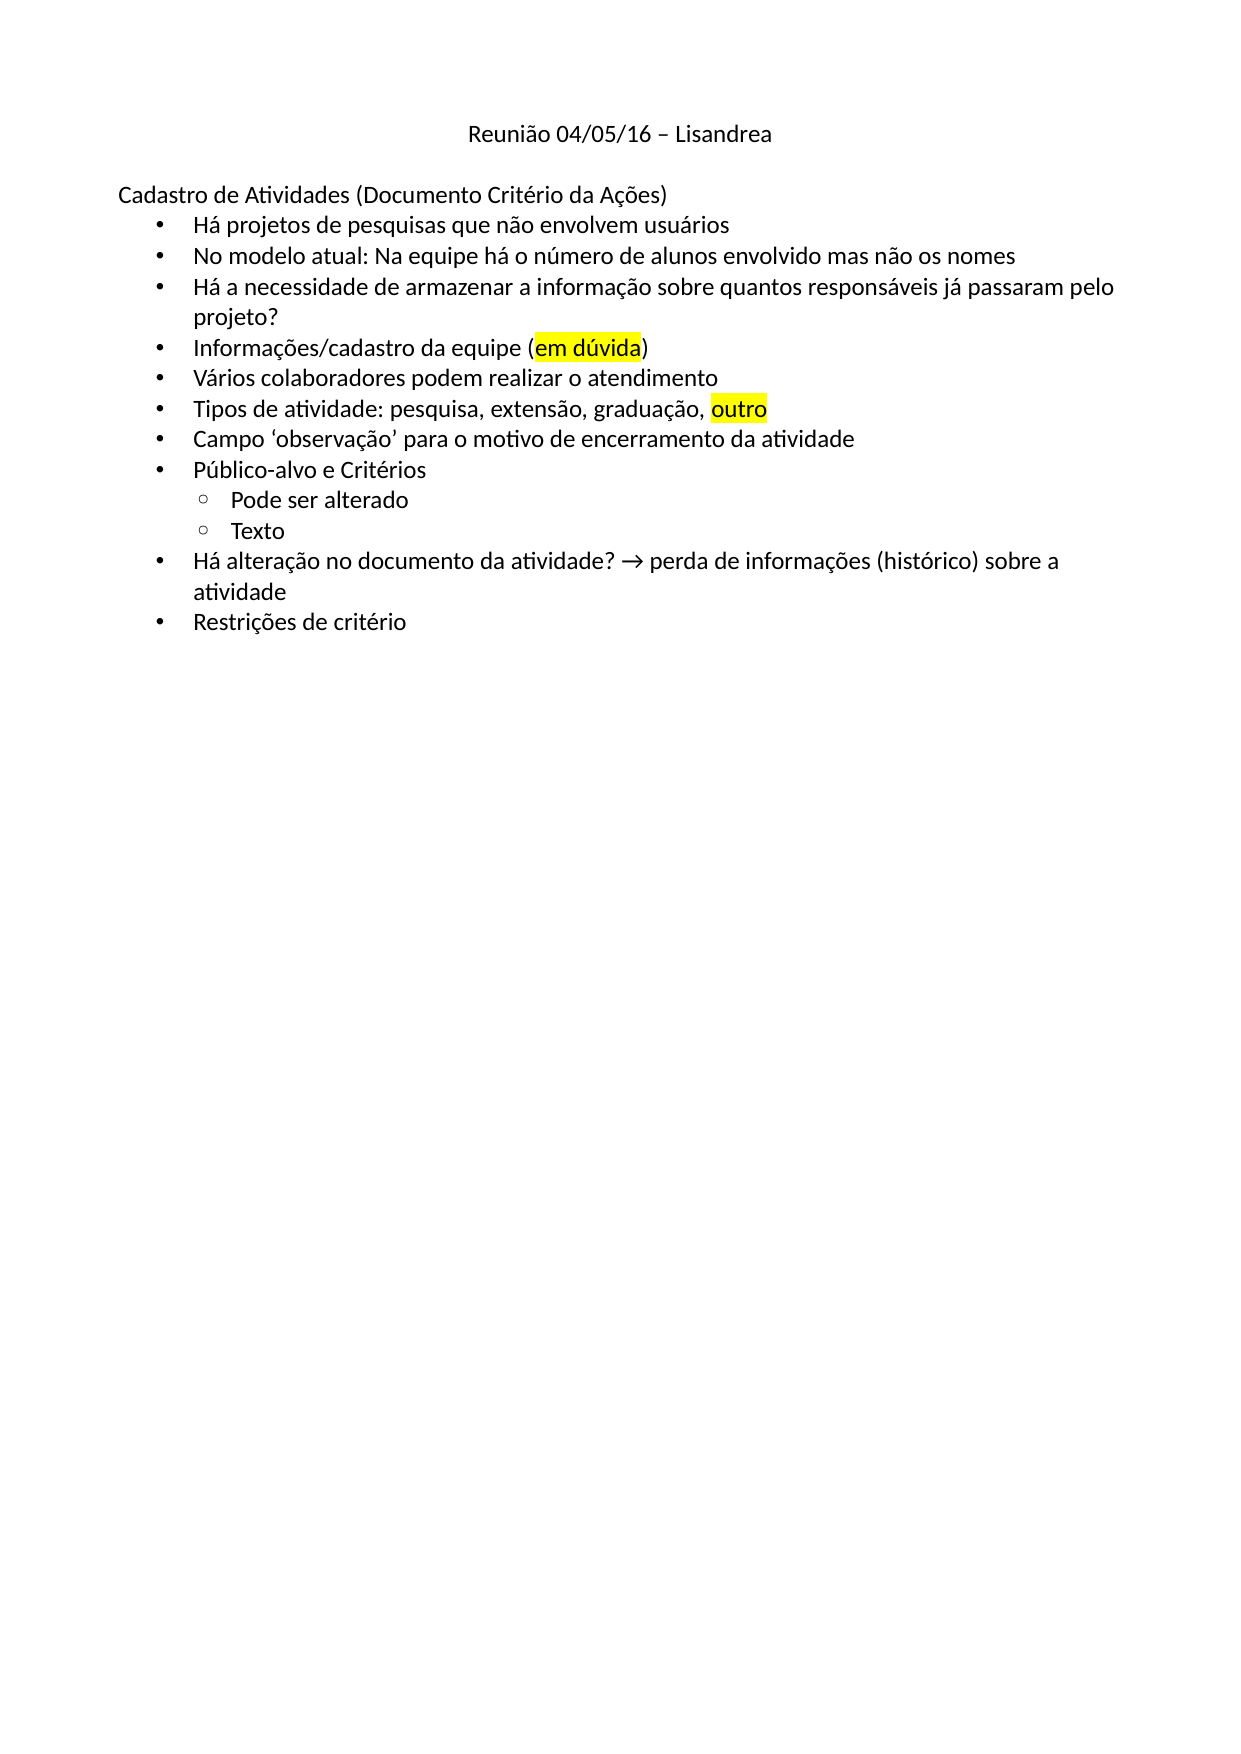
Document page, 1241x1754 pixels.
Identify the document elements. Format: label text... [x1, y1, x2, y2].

list Restrições de critério [156, 606, 1122, 637]
list Campo ‘observação’ para o motivo de encerramento da atividade [156, 423, 1122, 454]
list Pode ser alterado [193, 484, 1122, 515]
list Vários colaboradores podem realizar o atendimento [156, 362, 1122, 393]
text Cadastro de Atividades (Documento Critério da Ações) [118, 179, 1122, 210]
list Informações/cadastro da equipe (em dúvida) [156, 332, 1122, 362]
list Há projetos de pesquisas que não envolvem usuários [156, 210, 1122, 240]
list Público-alvo e Critérios [156, 454, 1122, 484]
list Há alteração no documento da atividade? → perda de informações (histórico) sobre a atividade [156, 545, 1122, 606]
list No modelo atual: Na equipe há o número de alunos envolvido mas não os nomes [156, 240, 1122, 271]
list Texto [193, 515, 1122, 545]
list Tipos de atividade: pesquisa, extensão, graduação, outro [156, 393, 1122, 423]
list Há a necessidade de armazenar a informação sobre quantos responsáveis já passaram pelo projeto? [156, 271, 1122, 332]
text Reunião 04/05/16 – Lisandrea [118, 118, 1122, 149]
